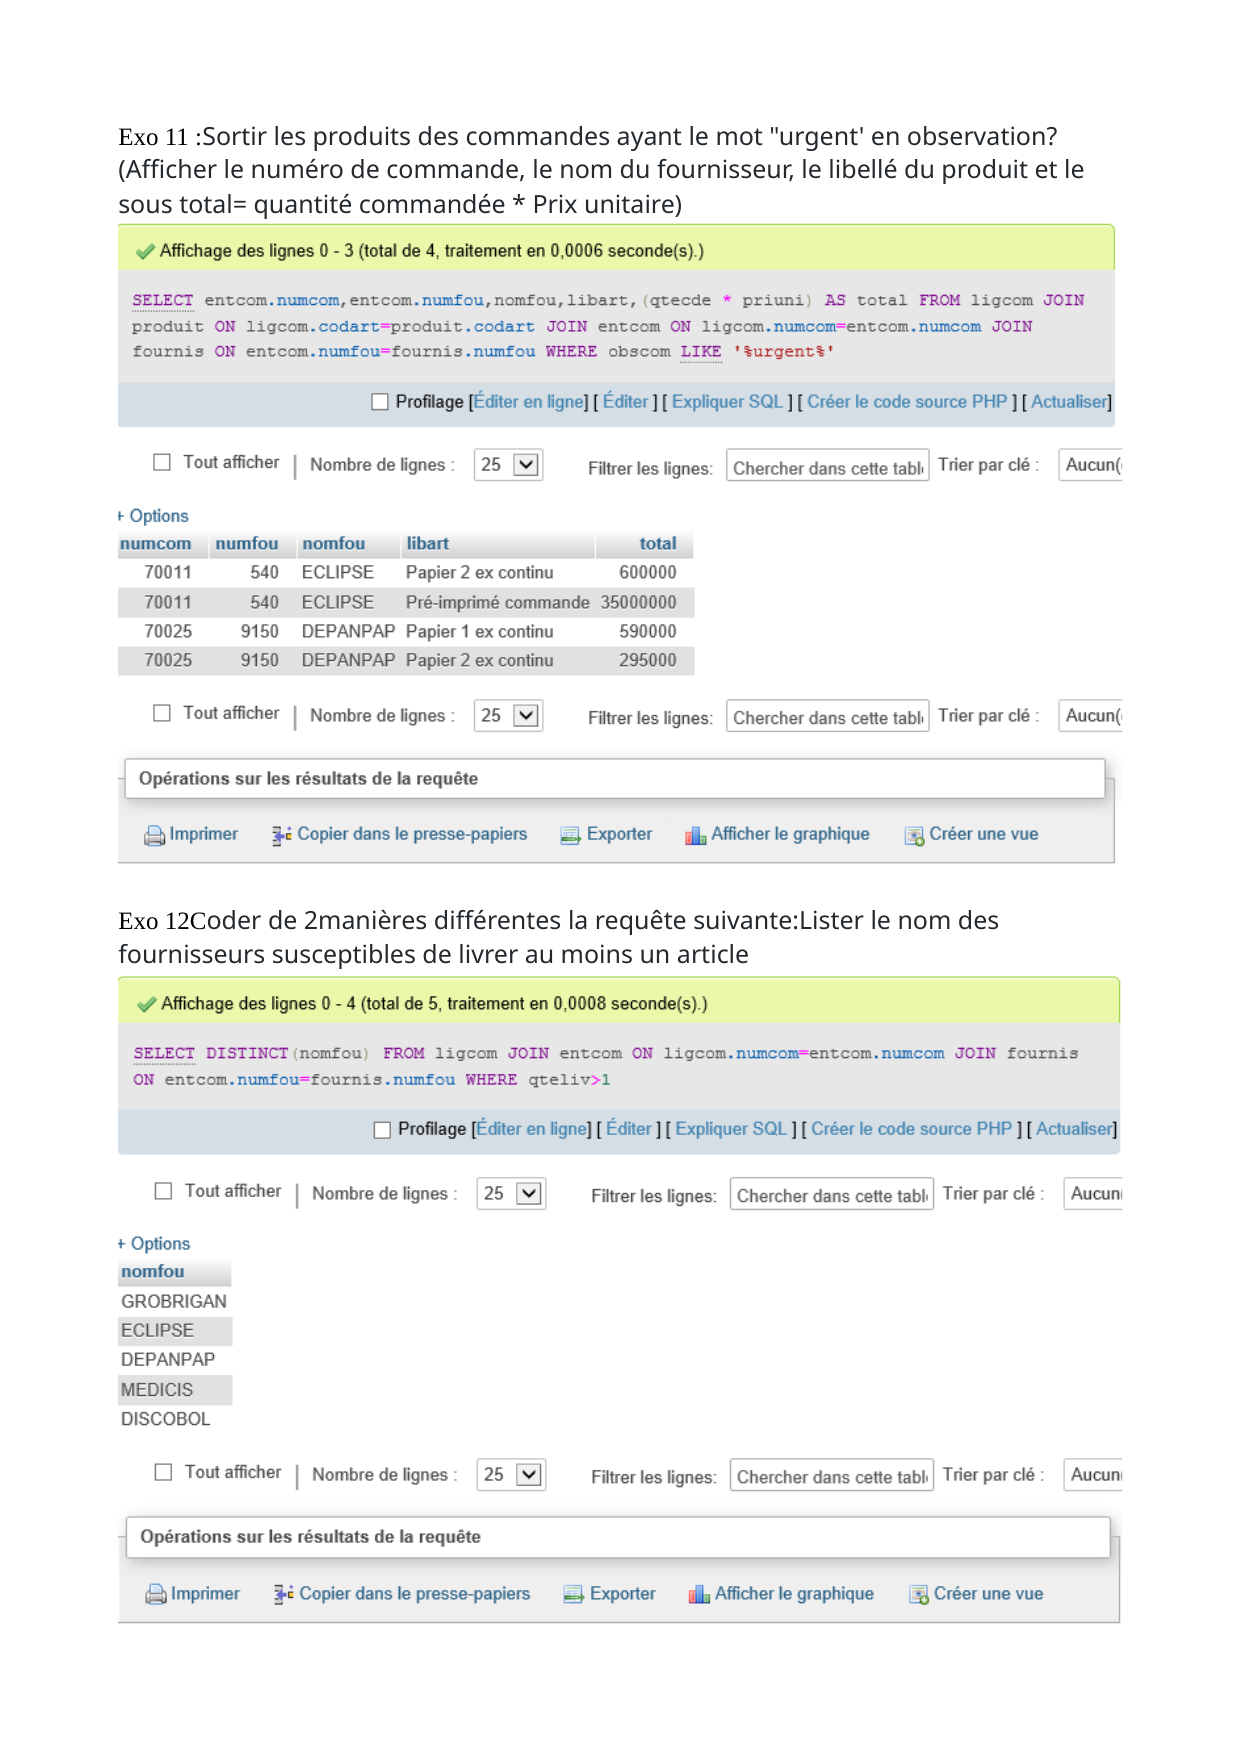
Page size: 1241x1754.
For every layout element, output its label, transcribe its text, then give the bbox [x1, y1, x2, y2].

picture [118, 970, 1123, 1626]
text Exo 12Coder de 2manières différentes la requête suivante:Lister le nom des fournisseurs susceptibles de livrer au moins un article [118, 903, 1122, 970]
picture [118, 220, 1123, 874]
text Exo 11 :Sortir les produits des commandes ayant le mot "urgent' en observation?(Afficher le numéro de commande, le nom du fournisseur, le libellé du produit et le sous total= quantité commandée * Prix unitaire) [118, 118, 1122, 220]
